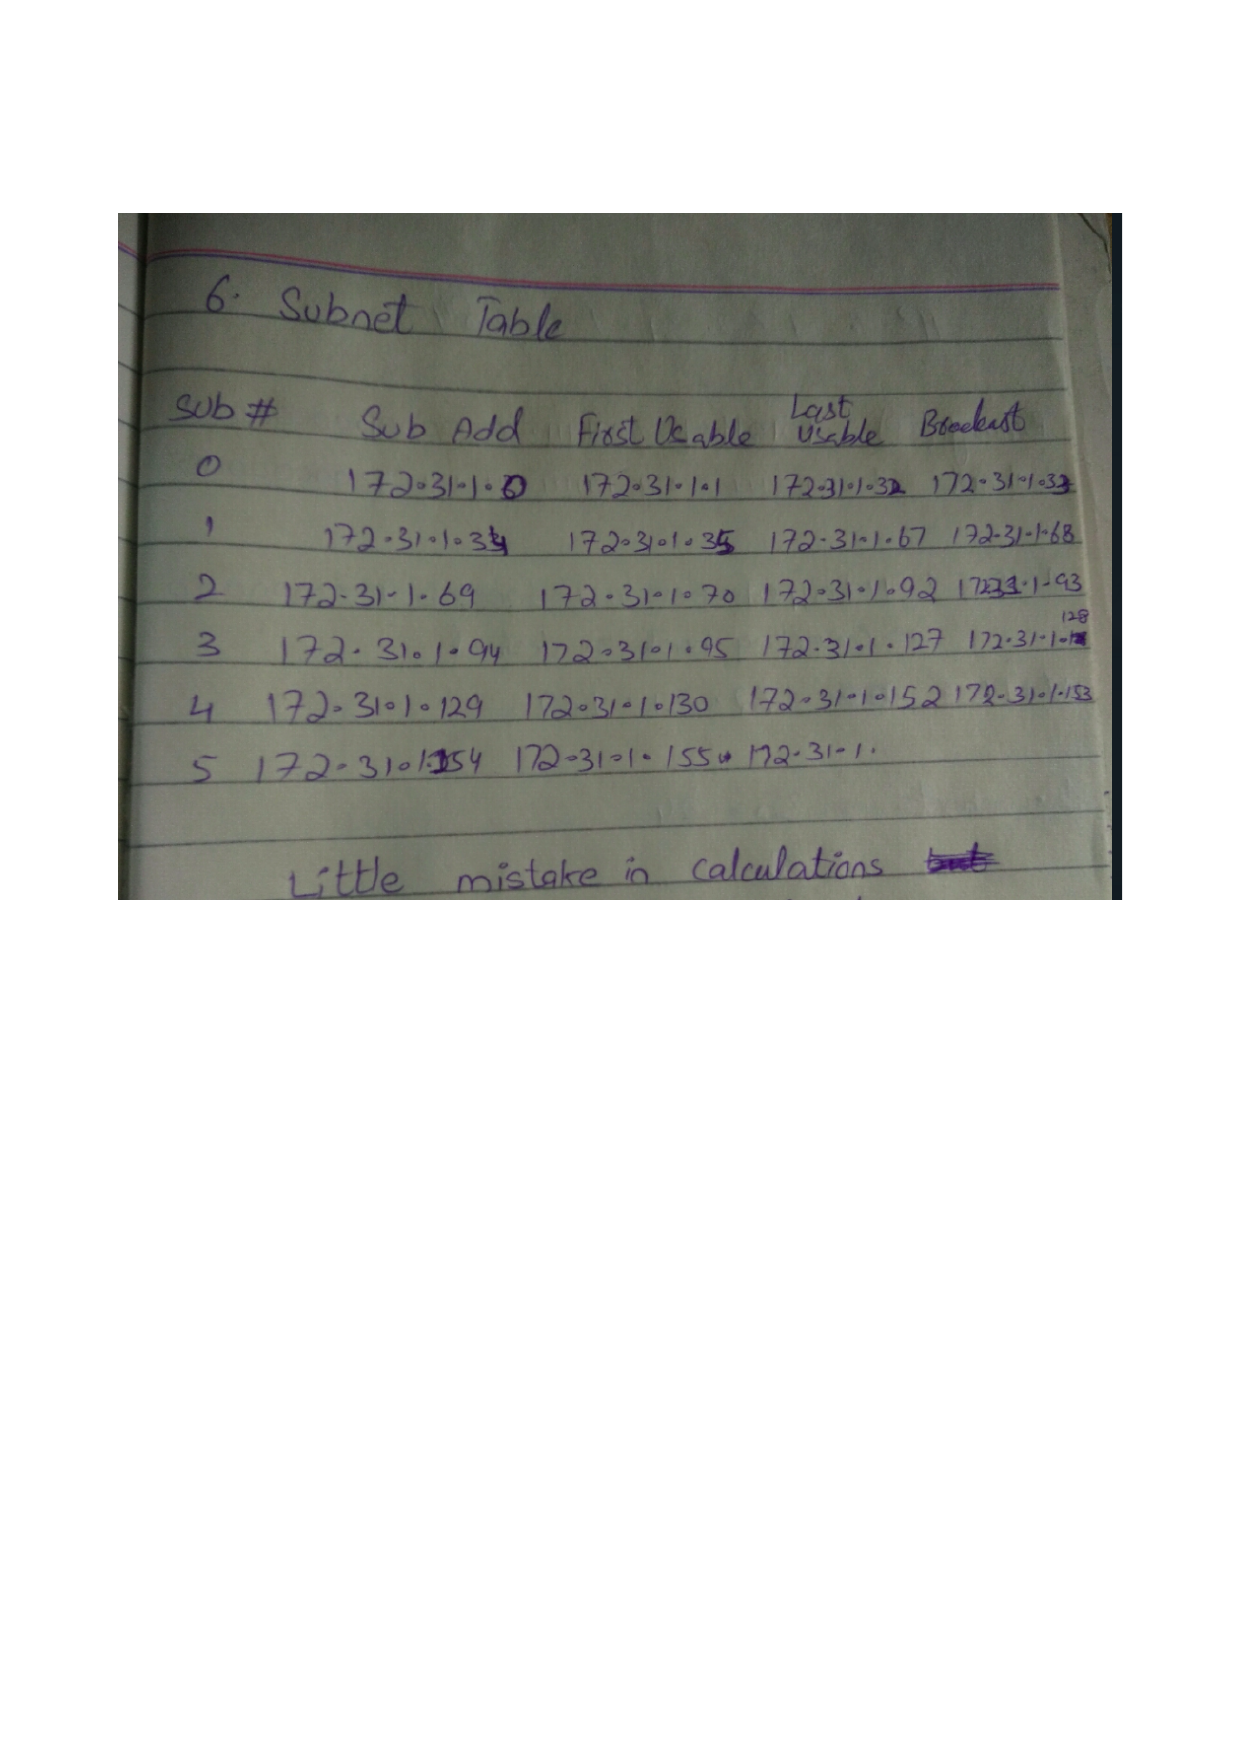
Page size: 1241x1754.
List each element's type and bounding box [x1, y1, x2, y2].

picture [118, 213, 1123, 900]
